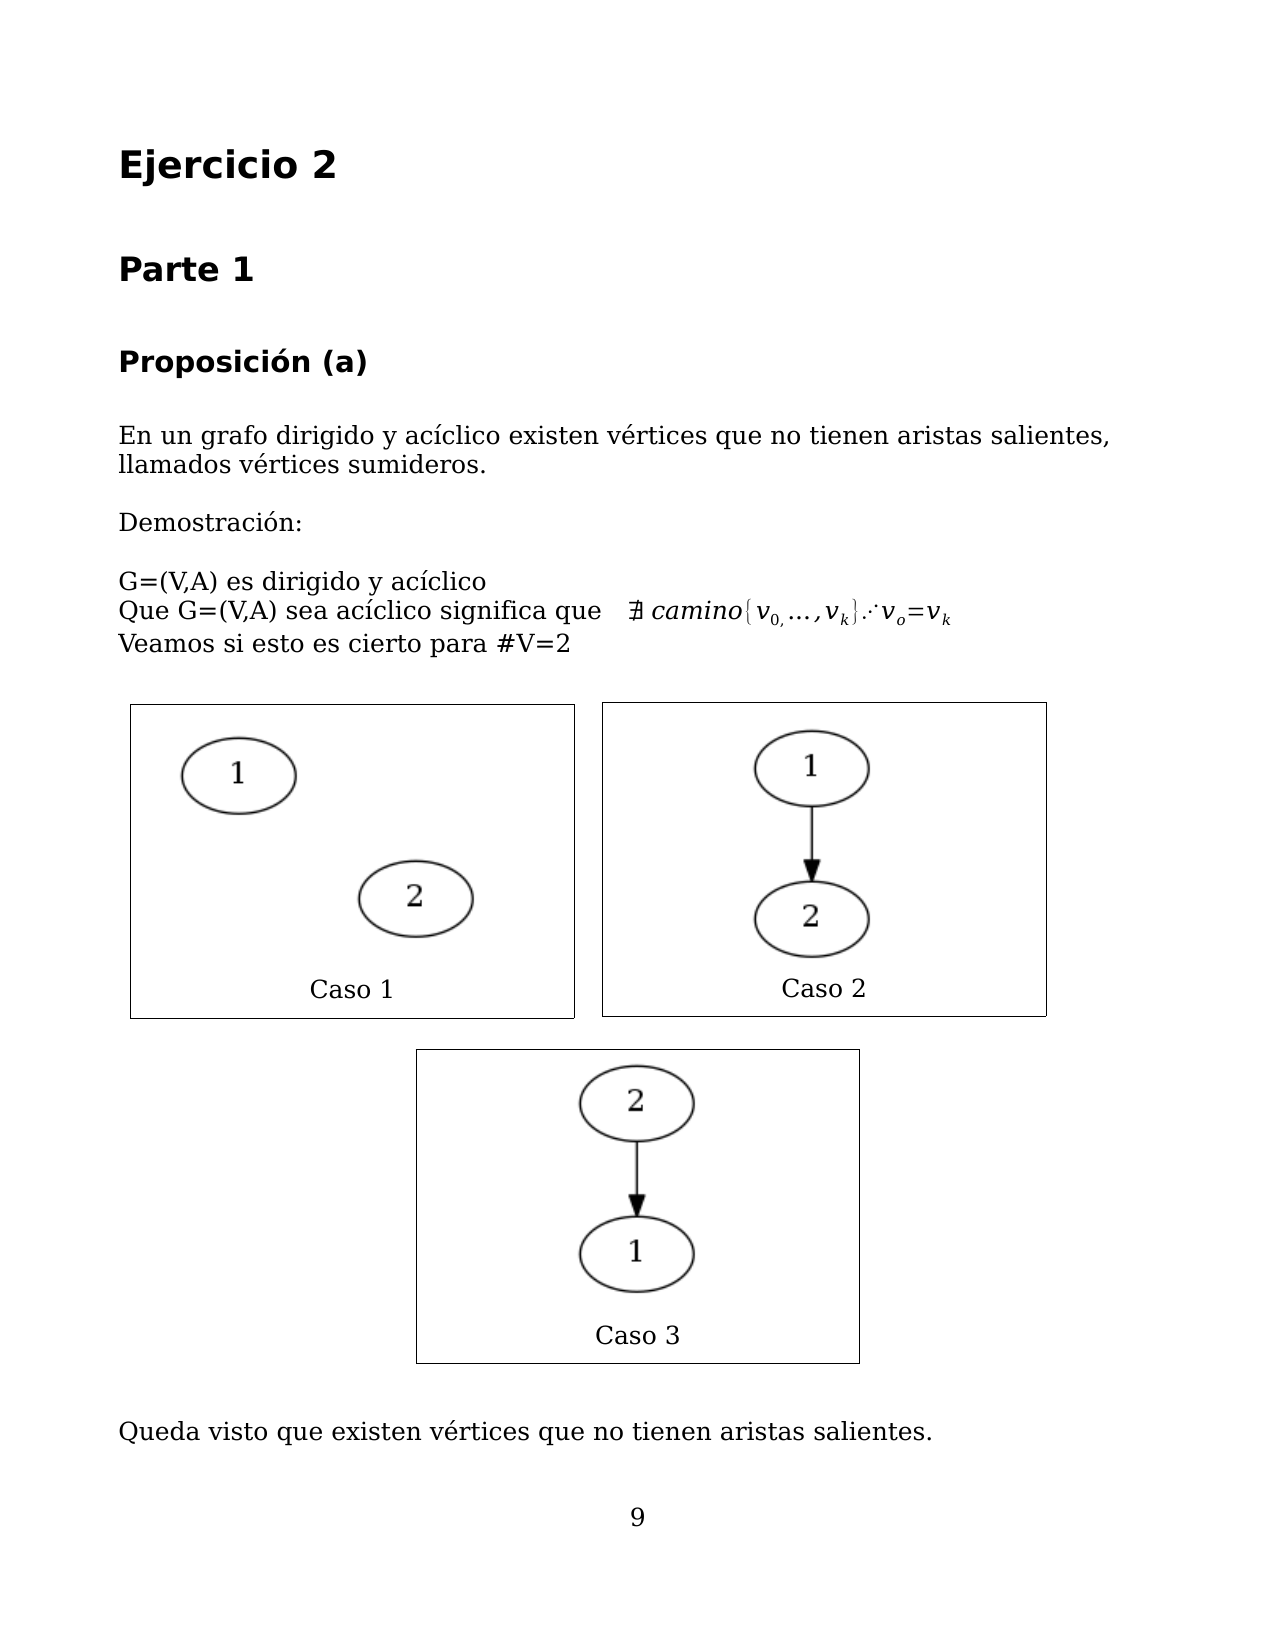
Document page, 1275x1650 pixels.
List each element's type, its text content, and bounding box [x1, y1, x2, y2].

subtitle Ejercicio 2 [118, 143, 1157, 187]
text Que G=(V,A) sea acíclico significa que [118, 596, 1157, 629]
picture [572, 1058, 703, 1301]
picture [174, 730, 305, 823]
picture [747, 723, 878, 966]
picture [351, 853, 482, 946]
text Caso 1 [139, 976, 565, 1005]
text Caso 3 [424, 1321, 851, 1350]
text Queda visto que existen vértices que no tienen aristas salientes. [118, 1417, 1157, 1446]
text G=(V,A) es dirigido y acíclico [118, 567, 1157, 596]
text Caso 2 [611, 974, 1037, 1003]
text Veamos si esto es cierto para #V=2 [118, 629, 1157, 658]
subtitle Proposición (a) [118, 345, 1157, 379]
text En un grafo dirigido y acíclico existen vértices que no tienen aristas salientes, llamados vértices sumideros. [118, 421, 1157, 479]
subtitle Parte 1 [118, 250, 1157, 289]
text Demostración: [118, 508, 1157, 538]
